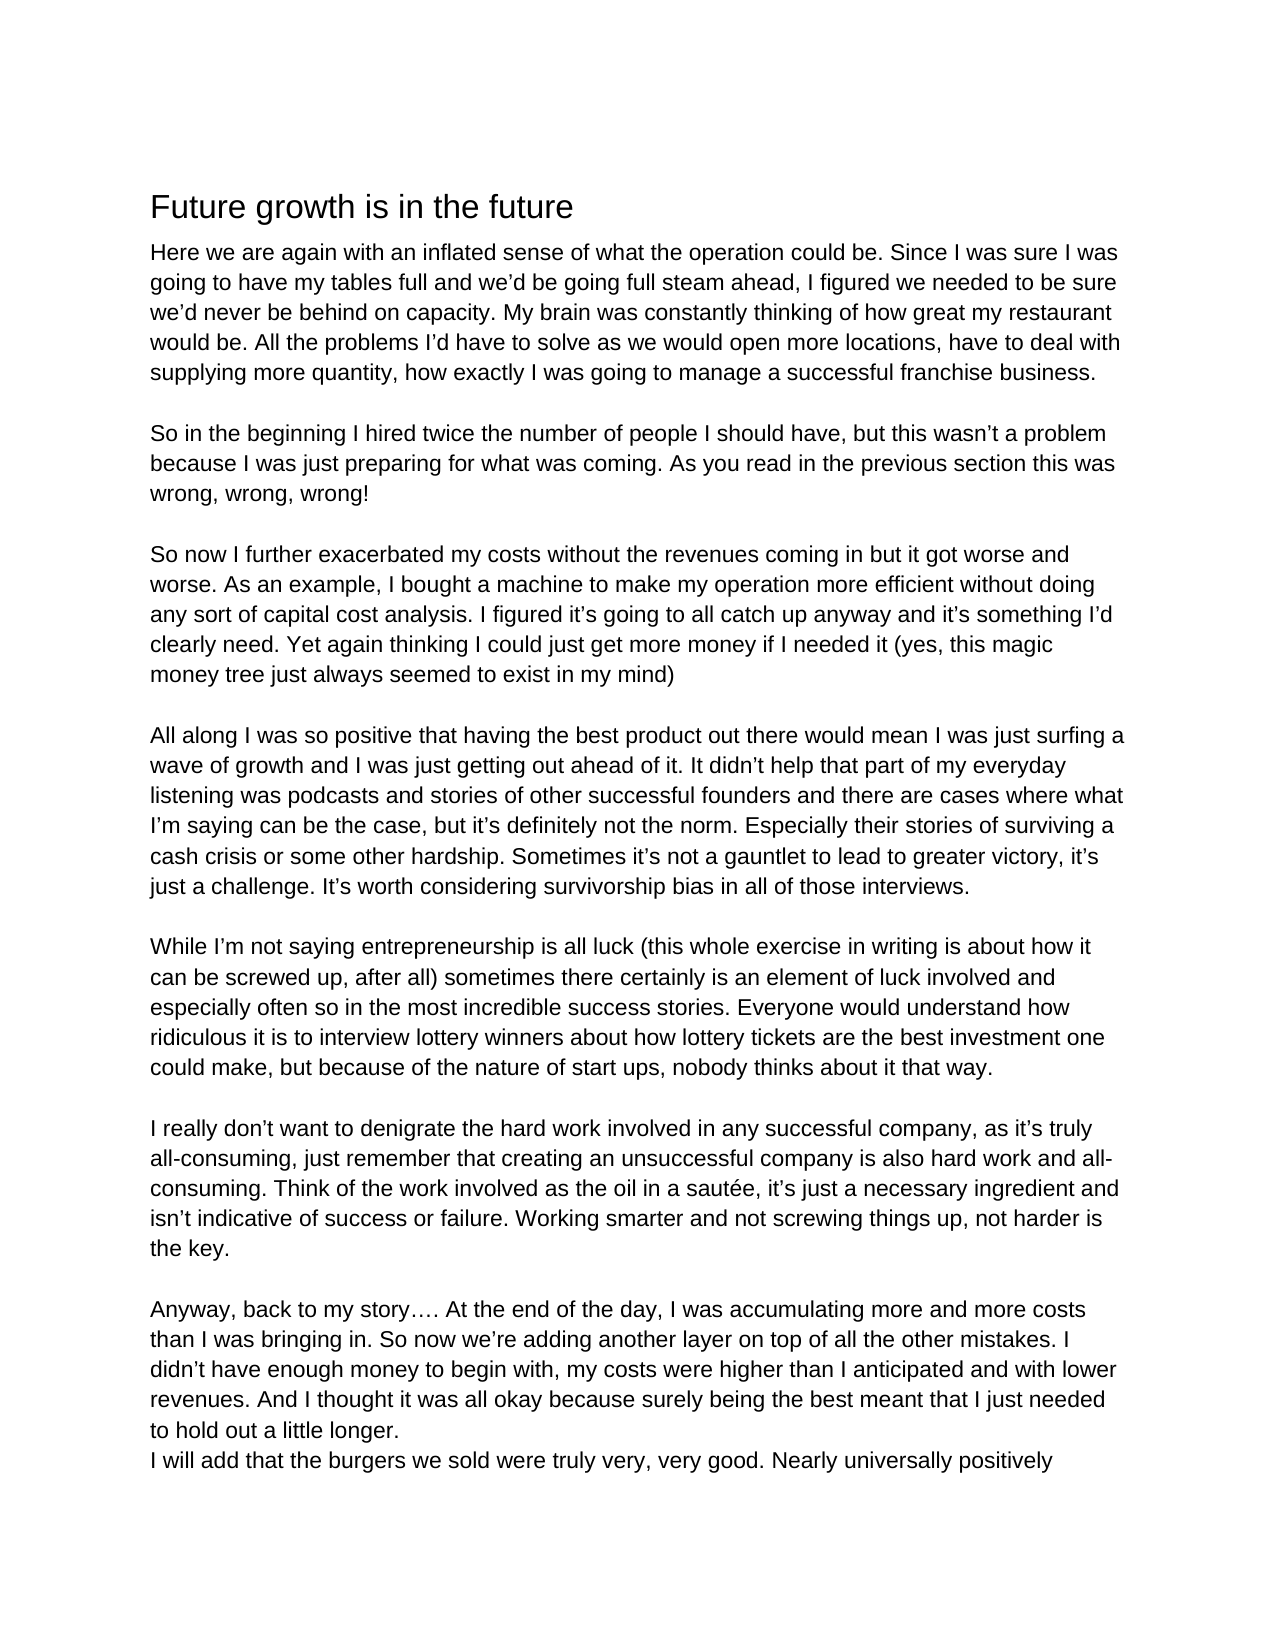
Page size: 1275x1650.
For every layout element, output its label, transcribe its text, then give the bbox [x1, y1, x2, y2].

text So now I further exacerbated my costs without the revenues coming in but it got worse and worse. As an example, I bought a machine to make my operation more efficient without doing any sort of capital cost analysis. I figured it’s going to all catch up anyway and it’s something I’d clearly need. Yet again thinking I could just get more money if I needed it (yes, this magic money tree just always seemed to exist in my mind) [150, 541, 1125, 688]
text While I’m not saying entrepreneurship is all luck (this whole exercise in writing is about how it can be screwed up, after all) sometimes there certainly is an element of luck involved and especially often so in the most incredible success stories. Everyone would understand how ridiculous it is to interview lottery winners about how lottery tickets are the best investment one could make, but because of the nature of start ups, nobody thinks about it that way. [150, 933, 1125, 1080]
text Here we are again with an inflated sense of what the operation could be. Since I was sure I was going to have my tables full and we’d be going full steam ahead, I figured we needed to be sure we’d never be behind on capacity. My brain was constantly thinking of how great my restaurant would be. All the problems I’d have to solve as we would open more locations, have to deal with supplying more quantity, how exactly I was going to manage a successful franchise business. [150, 238, 1125, 386]
text Anyway, back to my story…. At the end of the day, I was accumulating more and more costs than I was bringing in. So now we’re adding another layer on top of all the other mistakes. I didn’t have enough money to begin with, my costs were higher than I anticipated and with lower revenues. And I thought it was all okay because surely being the best meant that I just needed to hold out a little longer. [150, 1296, 1125, 1443]
text I will add that the burgers we sold were truly very, very good. Nearly universally positively [150, 1447, 1125, 1473]
text I really don’t want to denigrate the hard work involved in any successful company, as it’s truly all-consuming, just remember that creating an unsuccessful company is also hard work and all-consuming. Think of the work involved as the oil in a sautée, it’s just a necessary ingredient and isn’t indicative of success or failure. Working smarter and not screwing things up, not harder is the key. [150, 1114, 1125, 1262]
subtitle Future growth is in the future [150, 187, 1125, 226]
text So in the beginning I hired twice the number of people I should have, but this wasn’t a problem because I was just preparing for what was coming. As you read in the previous section this was wrong, wrong, wrong! [150, 420, 1125, 506]
text All along I was so positive that having the best product out there would mean I was just surfing a wave of growth and I was just getting out ahead of it. It didn’t help that part of my everyday listening was podcasts and stories of other successful founders and there are cases where what I’m saying can be the case, but it’s definitely not the norm. Especially their stories of surviving a cash crisis or some other hardship. Sometimes it’s not a gauntlet to lead to greater victory, it’s just a challenge. It’s worth considering survivorship bias in all of those interviews. [150, 722, 1125, 899]
